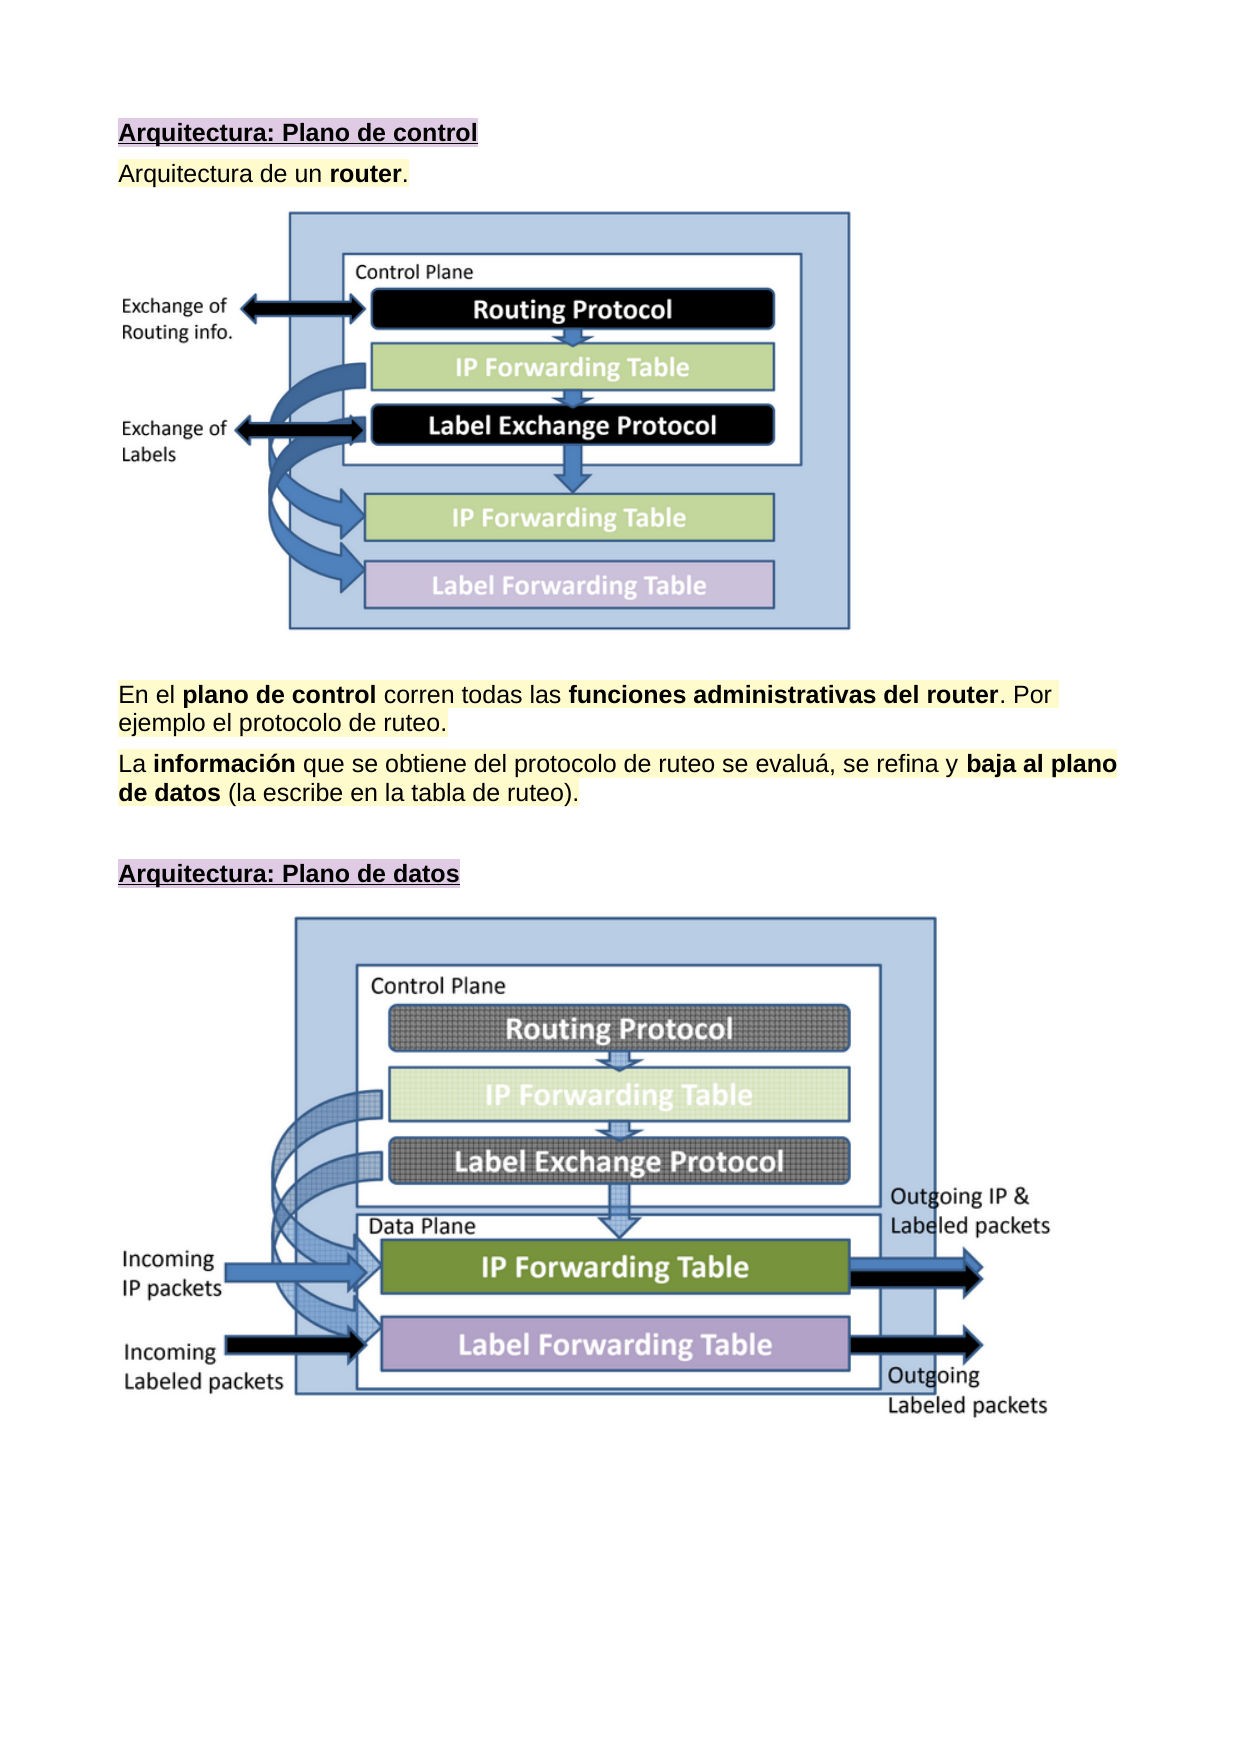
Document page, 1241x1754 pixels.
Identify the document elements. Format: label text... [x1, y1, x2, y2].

picture [119, 893, 1053, 1421]
text Arquitectura de un router. [118, 159, 1122, 187]
text En el plano de control corren todas las funciones administrativas del router. Por ejemplo el protocolo de ruteo. [118, 679, 1122, 737]
text Arquitectura: Plano de control [118, 118, 1122, 147]
text La información que se obtiene del protocolo de ruteo se evaluá, se refina y baja al plano de datos (la escribe en la tabla de ruteo). [118, 749, 1122, 806]
text Arquitectura: Plano de datos [118, 859, 1122, 888]
picture [122, 193, 856, 639]
